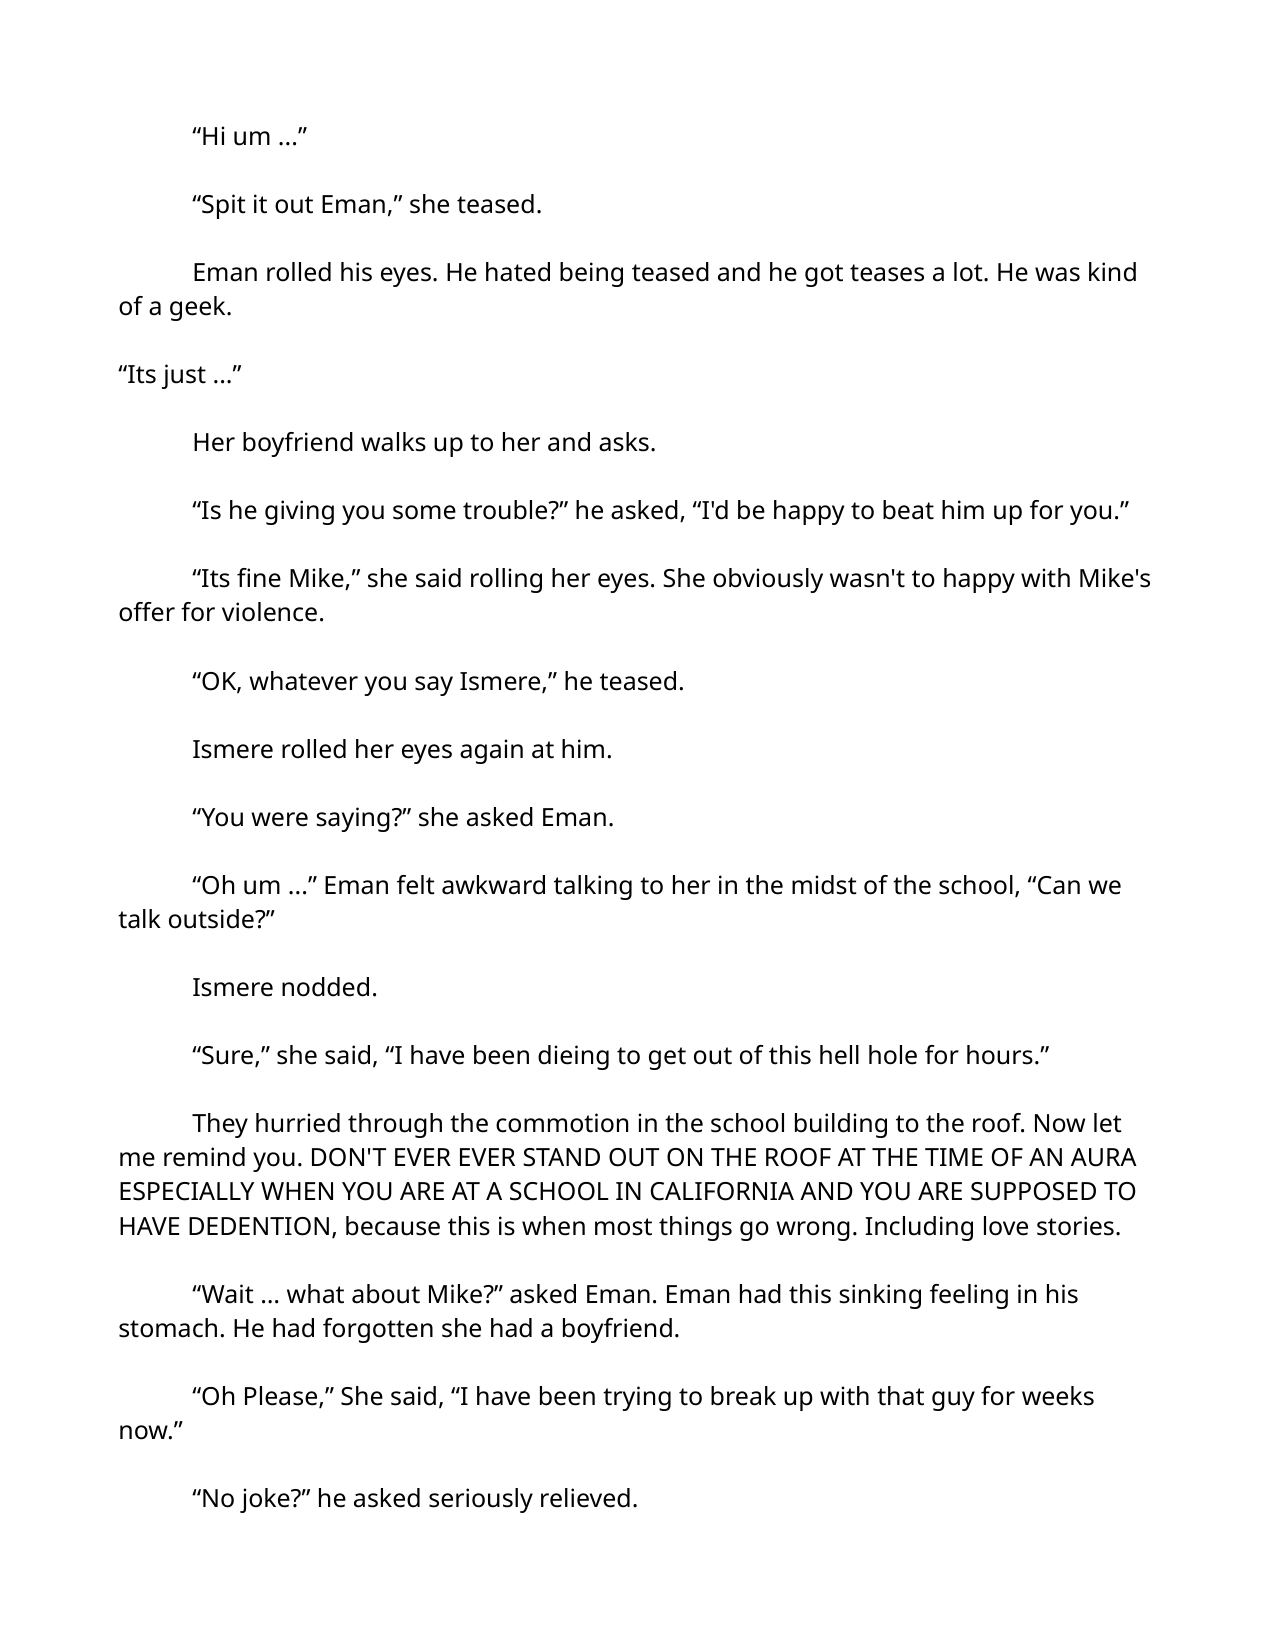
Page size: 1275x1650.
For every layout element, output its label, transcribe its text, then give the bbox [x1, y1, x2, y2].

text Ismere nodded. [118, 970, 1157, 1004]
text Her boyfriend walks up to her and asks. [118, 425, 1157, 459]
text “OK, whatever you say Ismere,” he teased. [118, 663, 1157, 697]
text “Its fine Mike,” she said rolling her eyes. She obviously wasn't to happy with Mike's offer for violence. [118, 561, 1157, 629]
text “You were saying?” she asked Eman. [118, 799, 1157, 833]
text “Is he giving you some trouble?” he asked, “I'd be happy to beat him up for you.” [118, 493, 1157, 527]
text “Spit it out Eman,” she teased. [118, 186, 1157, 220]
text “Oh Please,” She said, “I have been trying to break up with that guy for weeks now.” [118, 1378, 1157, 1447]
text Eman rolled his eyes. He hated being teased and he got teases a lot. He was kind of a geek. [118, 254, 1157, 322]
text “Wait … what about Mike?” asked Eman. Eman had this sinking feeling in his stomach. He had forgotten she had a boyfriend. [118, 1276, 1157, 1344]
text “Hi um ...” [118, 118, 1157, 152]
text Ismere rolled her eyes again at him. [118, 731, 1157, 765]
text “No joke?” he asked seriously relieved. [118, 1481, 1157, 1515]
text “Sure,” she said, “I have been dieing to get out of this hell hole for hours.” [118, 1038, 1157, 1072]
text “Its just ...” [118, 357, 1157, 391]
text They hurried through the commotion in the school building to the roof. Now let me remind you. DON'T EVER EVER STAND OUT ON THE ROOF AT THE TIME OF AN AURA ESPECIALLY WHEN YOU ARE AT A SCHOOL IN CALIFORNIA AND YOU ARE SUPPOSED TO HAVE DEDENTION, because this is when most things go wrong. Including love stories. [118, 1106, 1157, 1242]
text “Oh um ...” Eman felt awkward talking to her in the midst of the school, “Can we talk outside?” [118, 867, 1157, 936]
